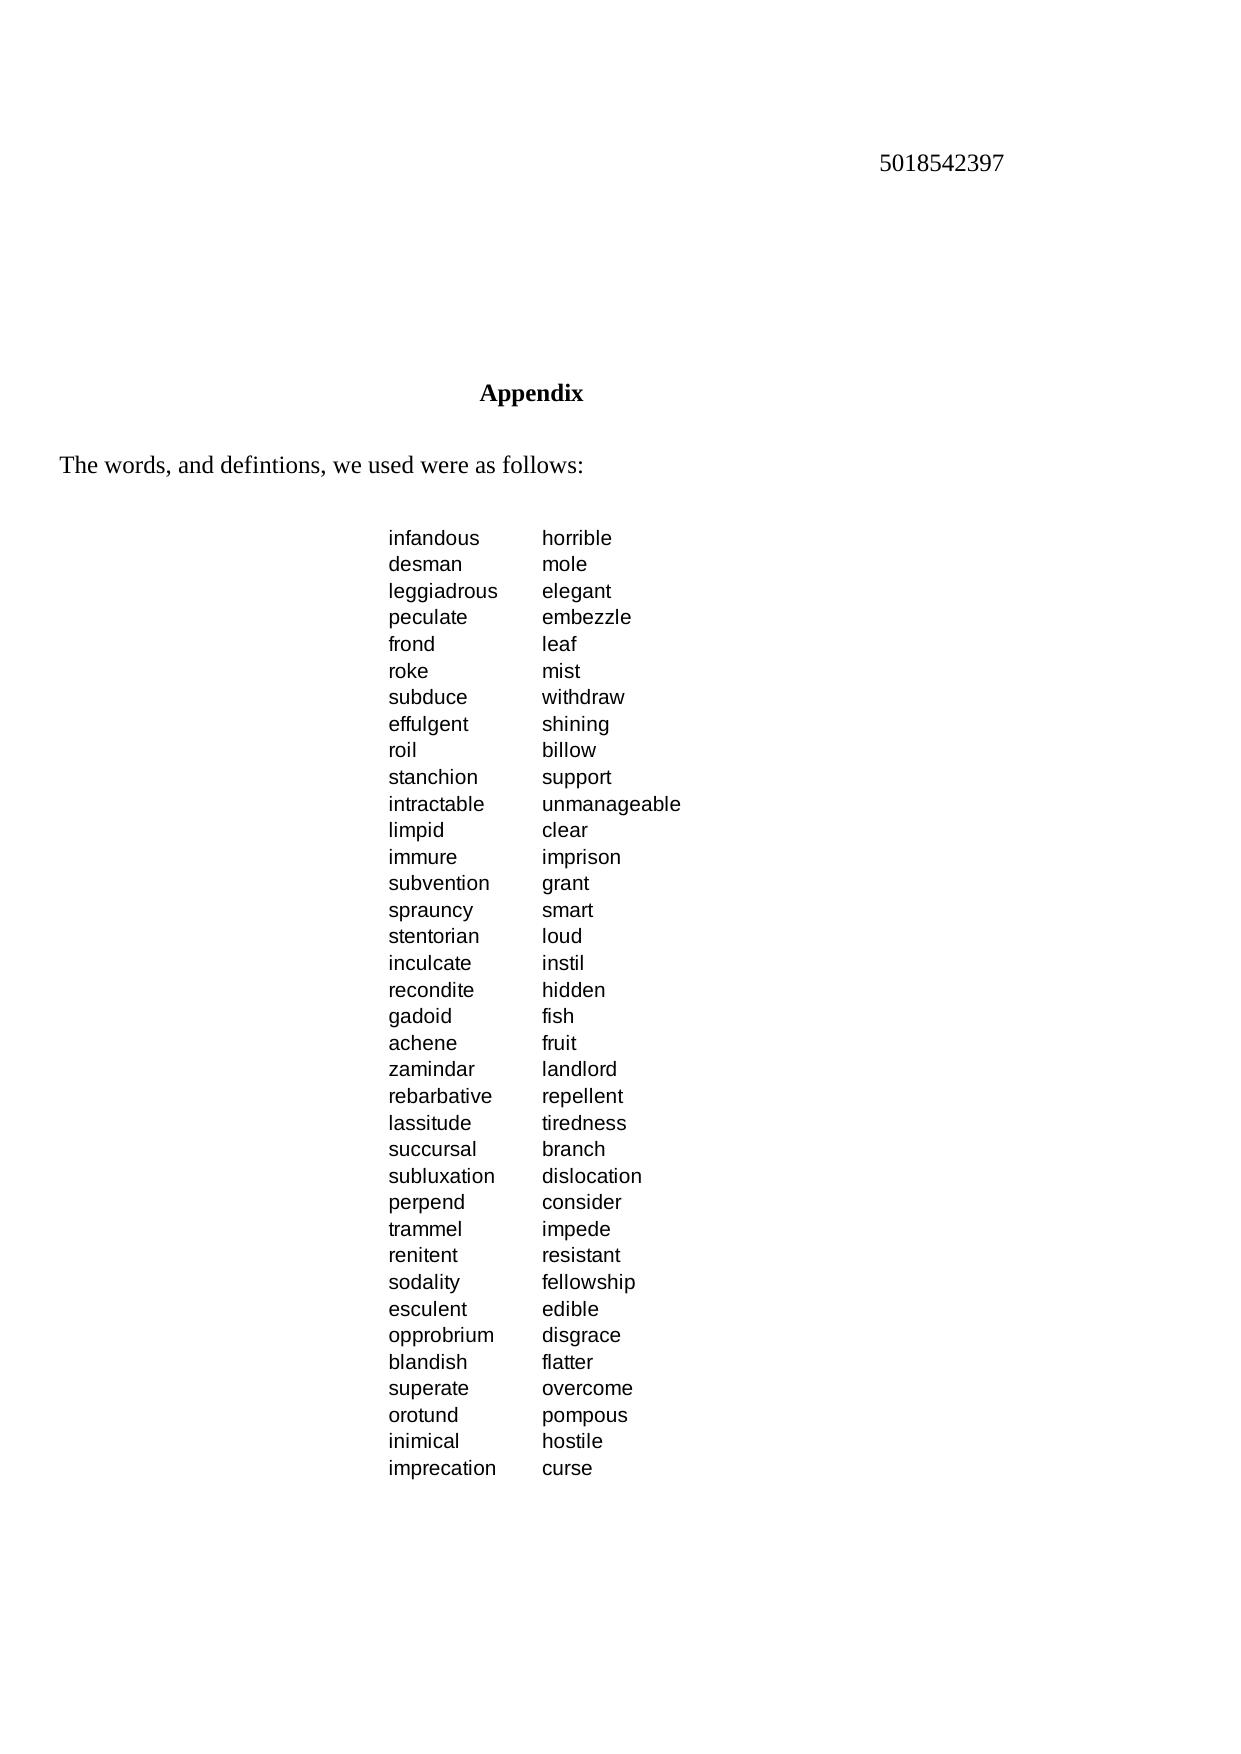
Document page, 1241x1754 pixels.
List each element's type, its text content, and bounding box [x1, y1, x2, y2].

text Appendix [59, 378, 1004, 407]
text The words, and defintions, we used were as follows: [59, 450, 1004, 479]
